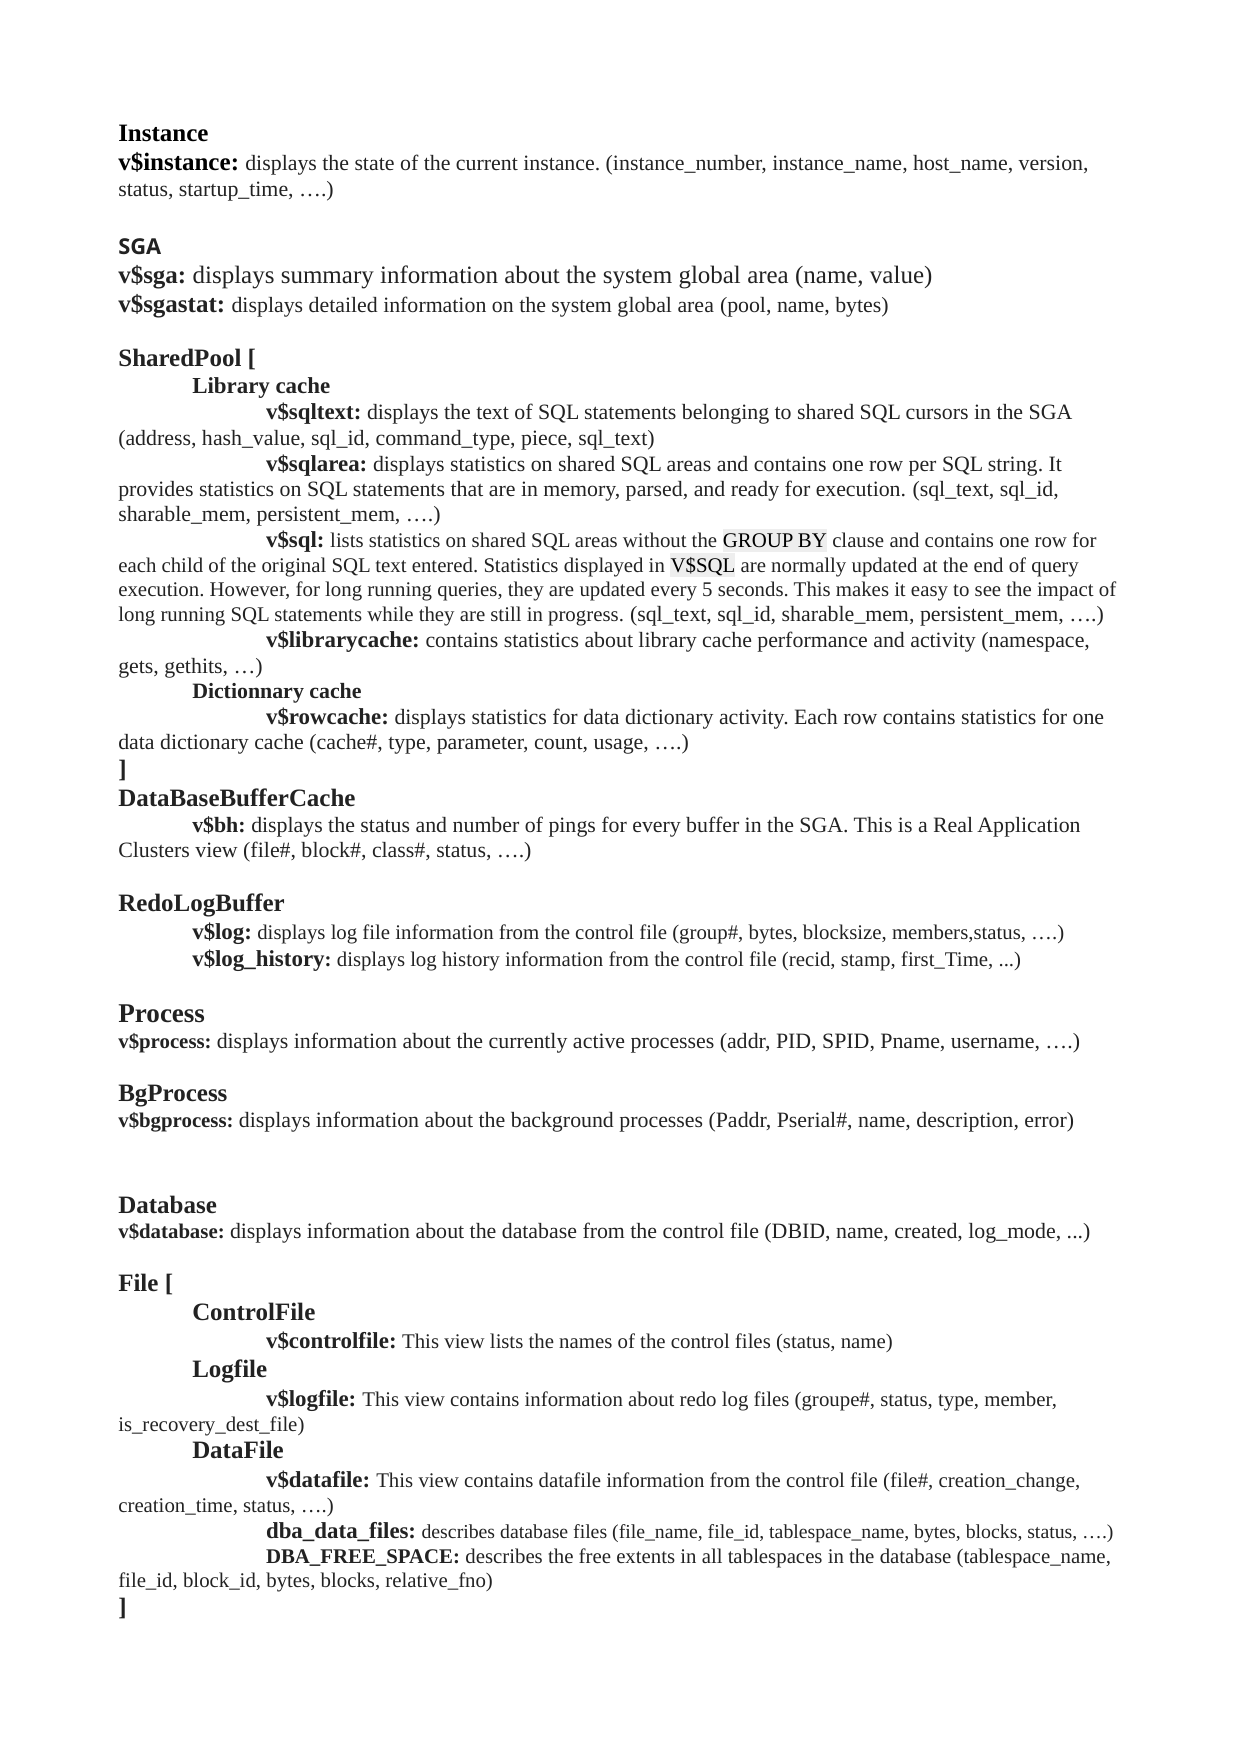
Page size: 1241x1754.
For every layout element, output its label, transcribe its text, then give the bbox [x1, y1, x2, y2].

text v$logfile: This view contains information about redo log files (groupe#, status, type, member, is_recovery_dest_file) [118, 1383, 1122, 1436]
text RedoLogBuffer [118, 888, 1122, 916]
text Instance [118, 118, 1122, 147]
text v$controlfile: This view lists the names of the control files (status, name) [118, 1325, 1122, 1354]
text v$instance: displays the state of the current instance. (instance_number, instance_name, host_name, version, status, startup_time, ….) [118, 147, 1122, 201]
text SharedPool [ [118, 343, 1122, 372]
text SGA [118, 231, 1122, 260]
text Database [118, 1190, 1122, 1218]
text Dictionnary cache [118, 678, 1122, 703]
text ControlFile [118, 1297, 1122, 1325]
text Process [118, 997, 1122, 1028]
text v$log: displays log file information from the control file (group#, bytes, blocksize, members,status, ….) [118, 916, 1122, 945]
text DBA_FREE_SPACE: describes the free extents in all tablespaces in the database (tablespace_name, file_id, block_id, bytes, blocks, relative_fno) [118, 1543, 1122, 1592]
text dba_data_files: describes database files (file_name, file_id, tablespace_name, bytes, blocks, status, ….) [118, 1517, 1122, 1543]
text v$librarycache: contains statistics about library cache performance and activity (namespace, gets, gethits, …) [118, 626, 1122, 678]
text Library cache [118, 372, 1122, 398]
text BgProcess [118, 1078, 1122, 1107]
text v$datafile: This view contains datafile information from the control file (file#, creation_change, creation_time, status, ….) [118, 1464, 1122, 1517]
text DataFile [118, 1436, 1122, 1464]
text v$process: displays information about the currently active processes (addr, PID, SPID, Pname, username, ….) [118, 1028, 1122, 1053]
text v$bgprocess: displays information about the background processes (Paddr, Pserial#, name, description, error) [118, 1107, 1122, 1132]
text v$sgastat: displays detailed information on the system global area (pool, name, bytes) [118, 289, 1122, 318]
text v$sql: lists statistics on shared SQL areas without the GROUP BY clause and contains one row for each child of the original SQL text entered. Statistics displayed in V$SQL are normally updated at the end of query execution. However, for long running queries, they are updated every 5 seconds. This makes it easy to see the impact of long running SQL statements while they are still in progress. (sql_text, sql_id, sharable_mem, persistent_mem, ….) [118, 527, 1122, 626]
text Logfile [118, 1354, 1122, 1383]
text v$sqltext: displays the text of SQL statements belonging to shared SQL cursors in the SGA (address, hash_value, sql_id, command_type, piece, sql_text) [118, 398, 1122, 450]
text ] [118, 1592, 1122, 1620]
text DataBaseBufferCache [118, 783, 1122, 812]
text v$database: displays information about the database from the control file (DBID, name, created, log_mode, ...) [118, 1218, 1122, 1244]
text v$log_history: displays log history information from the control file (recid, stamp, first_Time, ...) [118, 945, 1122, 972]
text v$rowcache: displays statistics for data dictionary activity. Each row contains statistics for one data dictionary cache (cache#, type, parameter, count, usage, ….) [118, 703, 1122, 754]
text v$sqlarea: displays statistics on shared SQL areas and contains one row per SQL string. It provides statistics on SQL statements that are in memory, parsed, and ready for execution. (sql_text, sql_id, sharable_mem, persistent_mem, ….) [118, 450, 1122, 527]
text v$sga: displays summary information about the system global area (name, value) [118, 260, 1122, 289]
text v$bh: displays the status and number of pings for every buffer in the SGA. This is a Real Application Clusters view (file#, block#, class#, status, ….) [118, 812, 1122, 862]
text File [ [118, 1268, 1122, 1297]
text ] [118, 754, 1122, 783]
